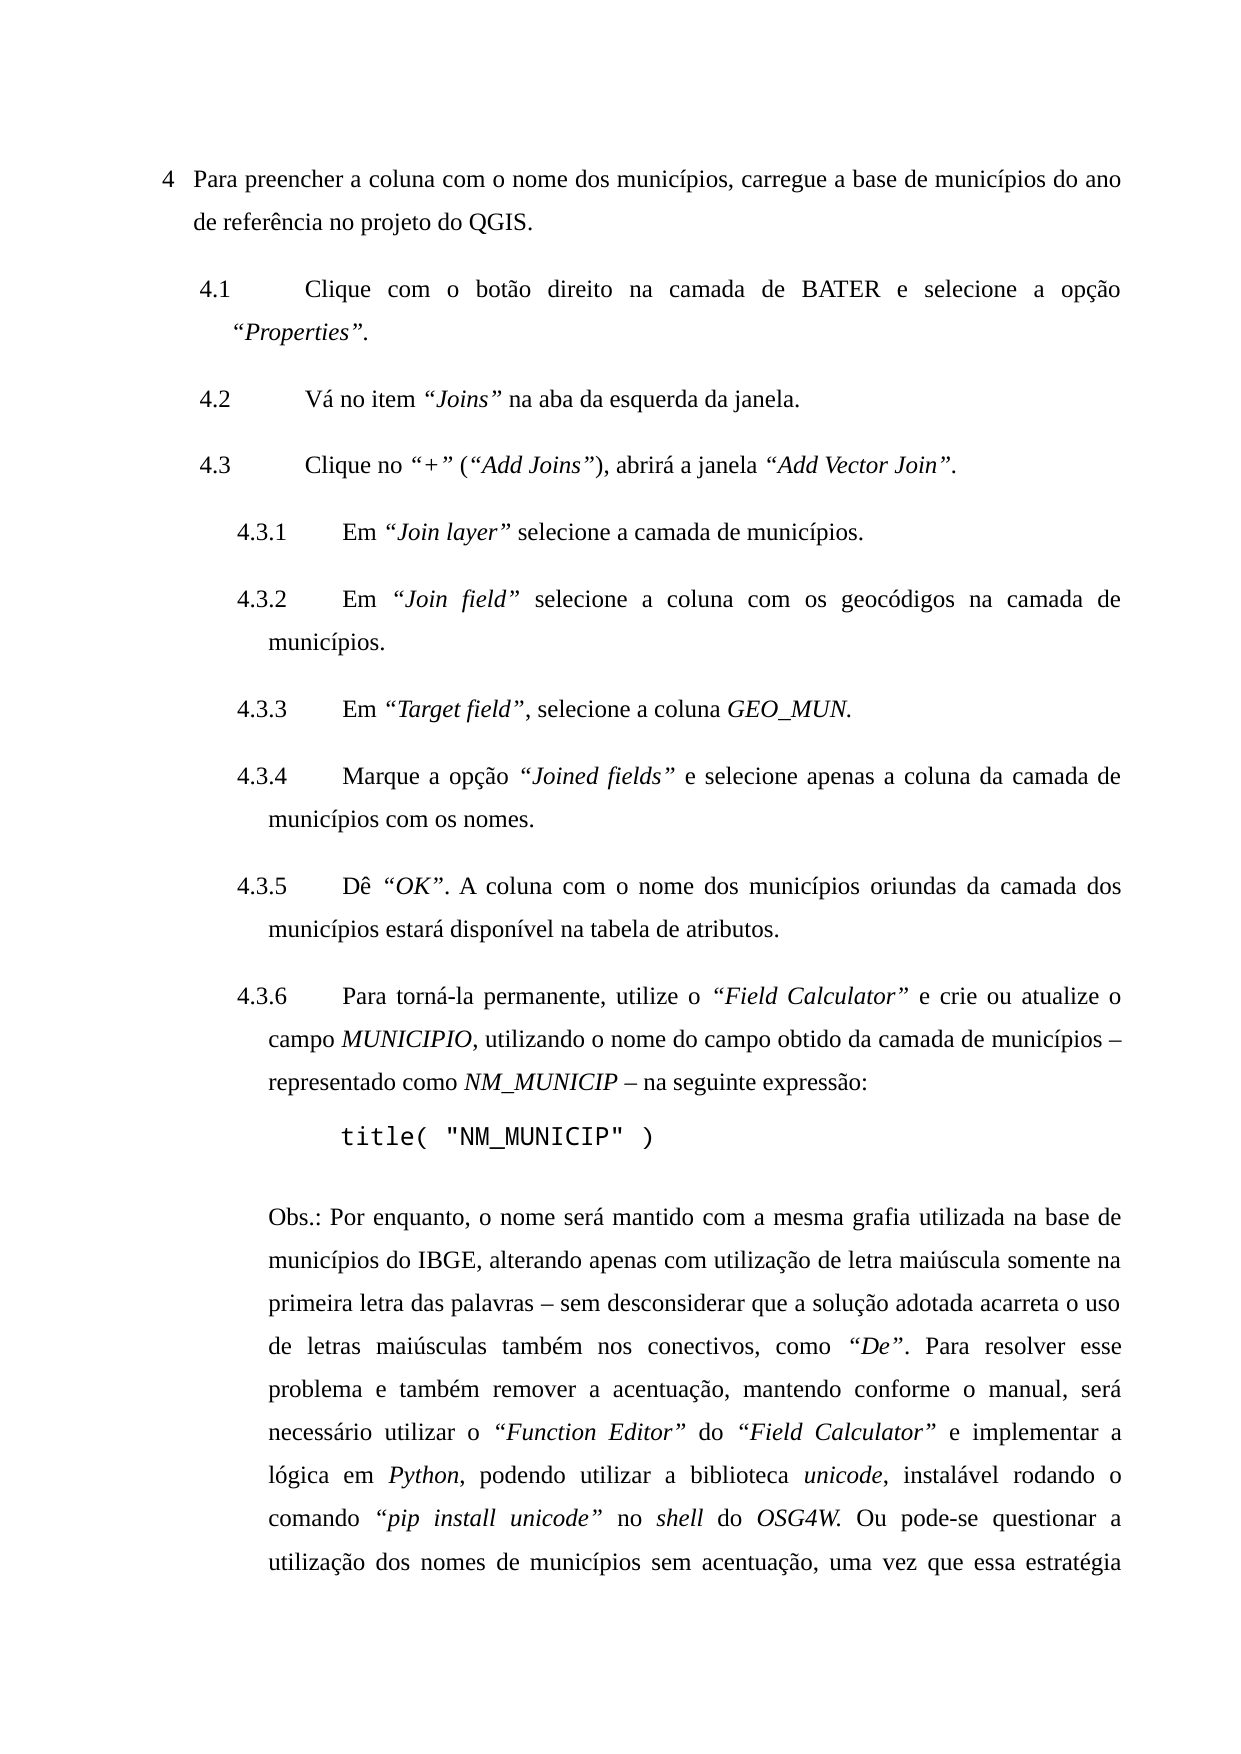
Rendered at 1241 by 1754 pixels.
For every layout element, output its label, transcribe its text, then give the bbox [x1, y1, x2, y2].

list Para torná-la permanente, utilize o “Field Calculator” e crie ou atualize o campo MUNICIPIO, utilizando o nome do campo obtido da camada de municípios – representado como NM_MUNICIP – na seguinte expressão: [231, 981, 1122, 1096]
list Para preencher a coluna com o nome dos municípios, carregue a base de municípios do ano de referência no projeto do QGIS. [156, 164, 1122, 236]
list Vá no item “Joins” na aba da esquerda da janela. [193, 384, 1122, 412]
list Em “Join layer” selecione a camada de municípios. [231, 517, 1122, 546]
list Em “Join field” selecione a coluna com os geocódigos na camada de municípios. [231, 584, 1122, 656]
list Marque a opção “Joined fields” e selecione apenas a coluna da camada de municípios com os nomes. [231, 761, 1122, 833]
list Clique com o botão direito na camada de BATER e selecione a opção “Properties”. [193, 274, 1122, 346]
list Obs.: Por enquanto, o nome será mantido com a mesma grafia utilizada na base de municípios do IBGE, alterando apenas com utilização de letra maiúscula somente na primeira letra das palavras – sem desconsiderar que a solução adotada acarreta o uso de letras maiúsculas também nos conectivos, como “De”. Para resolver esse problema e também remover a acentuação, mantendo conforme o manual, será necessário utilizar o “Function Editor” do “Field Calculator” e implementar a lógica em Python, podendo utilizar a biblioteca unicode, instalável rodando o comando “pip install unicode” no shell do OSG4W. Ou pode-se questionar a utilização dos nomes de municípios sem acentuação, uma vez que essa estratégia [231, 1202, 1122, 1575]
list title( "NM_MUNICIP" ) [340, 1122, 1122, 1152]
list Em “Target field”, selecione a coluna GEO_MUN. [231, 694, 1122, 723]
list Clique no “+” (“Add Joins”), abrirá a janela “Add Vector Join”. [193, 451, 1122, 479]
list Dê “OK”. A coluna com o nome dos municípios oriundas da camada dos municípios estará disponível na tabela de atributos. [231, 871, 1122, 943]
